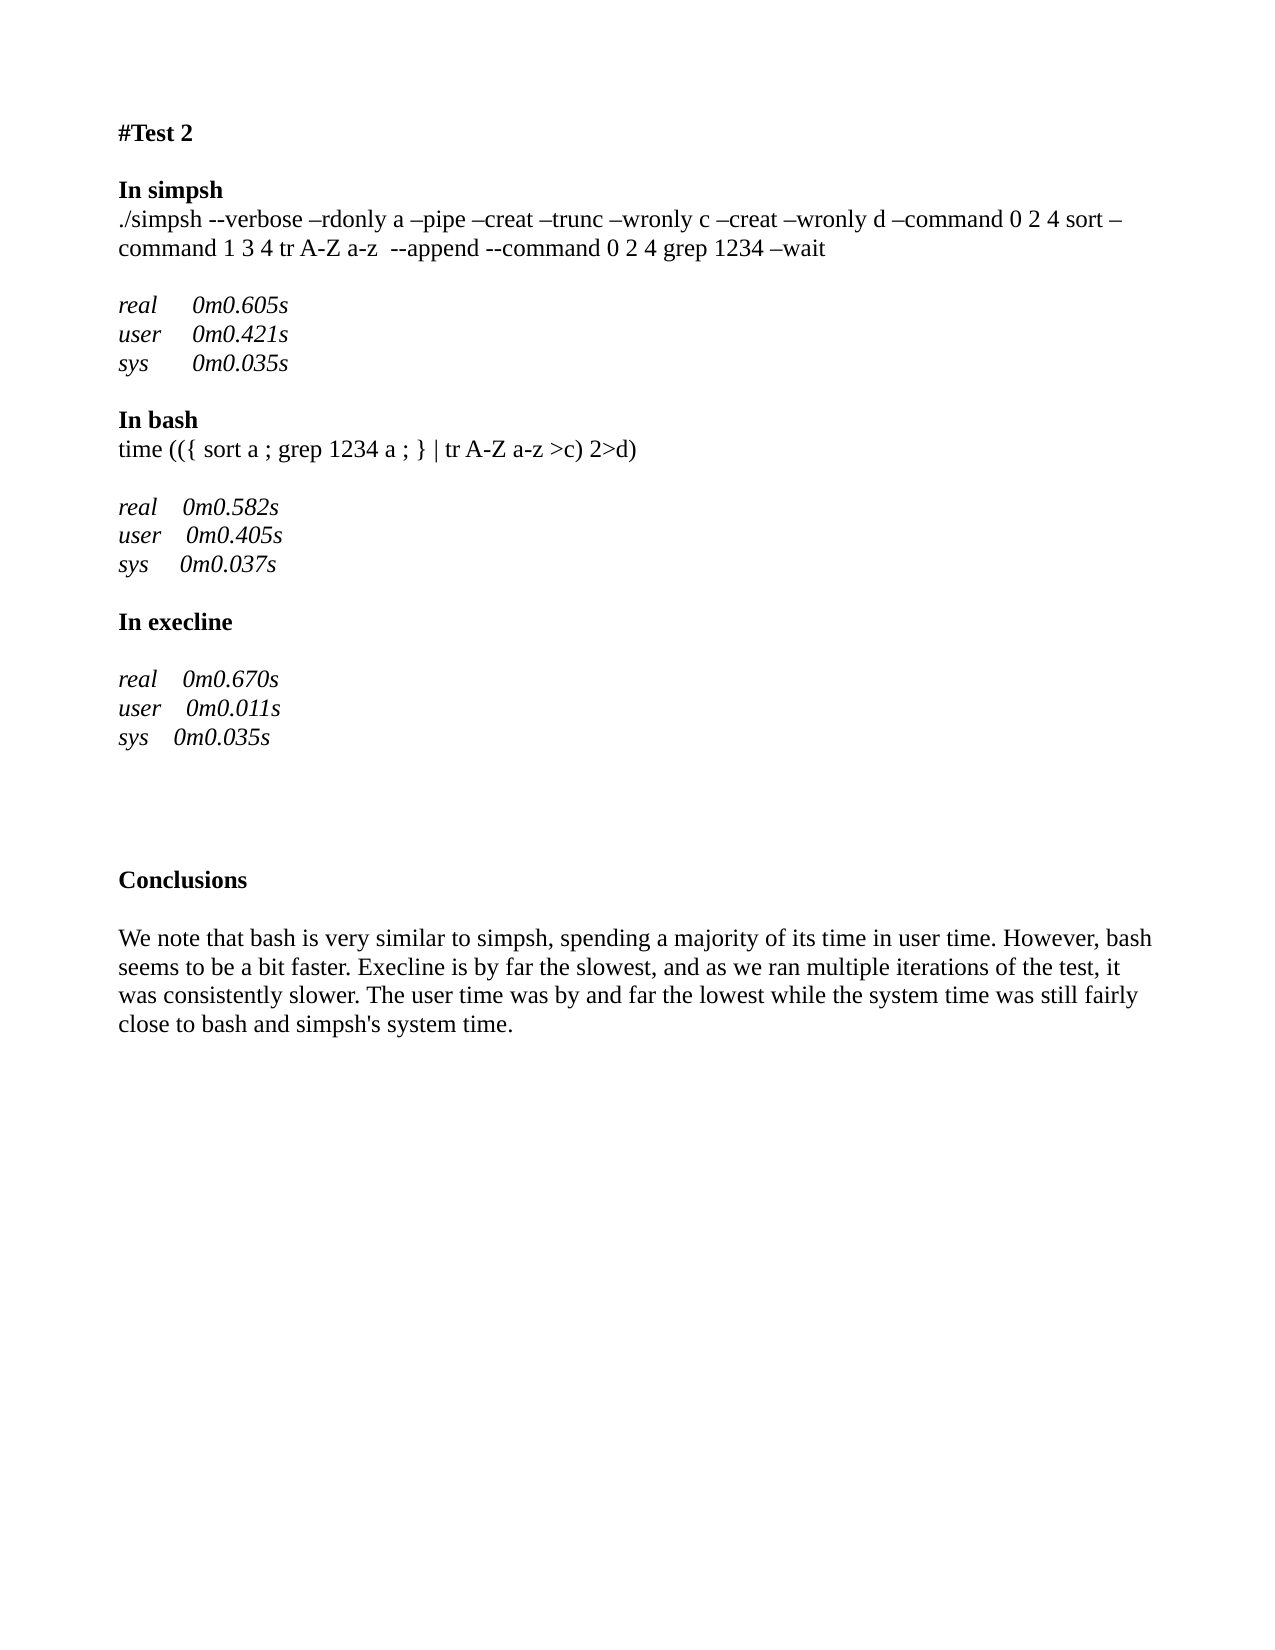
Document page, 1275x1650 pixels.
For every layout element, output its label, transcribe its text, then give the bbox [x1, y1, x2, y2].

text sys 0m0.035s [118, 722, 1157, 751]
text sys 0m0.037s [118, 549, 1157, 578]
text In bash [118, 406, 1157, 434]
text We note that bash is very similar to simpsh, spending a majority of its time in user time. However, bash seems to be a bit faster. Execline is by far the slowest, and as we ran multiple iterations of the test, it was consistently slower. The user time was by and far the lowest while the system time was still fairly close to bash and simpsh's system time. [118, 923, 1157, 1038]
text ./simpsh --verbose –rdonly a –pipe –creat –trunc –wronly c –creat –wronly d –command 0 2 4 sort –command 1 3 4 tr A-Z a-z --append --command 0 2 4 grep 1234 –wait [118, 204, 1157, 262]
text user 0m0.421s [118, 319, 1157, 348]
text user 0m0.011s [118, 693, 1157, 722]
text real 0m0.582s [118, 492, 1157, 521]
text In execline [118, 607, 1157, 636]
text user 0m0.405s [118, 521, 1157, 549]
text Conclusions [118, 866, 1157, 894]
text #Test 2 [118, 118, 1157, 147]
text real 0m0.605s [118, 291, 1157, 319]
text In simpsh [118, 176, 1157, 204]
text time (({ sort a ; grep 1234 a ; } | tr A-Z a-z >c) 2>d) [118, 434, 1157, 463]
text sys 0m0.035s [118, 348, 1157, 377]
text real 0m0.670s [118, 664, 1157, 693]
